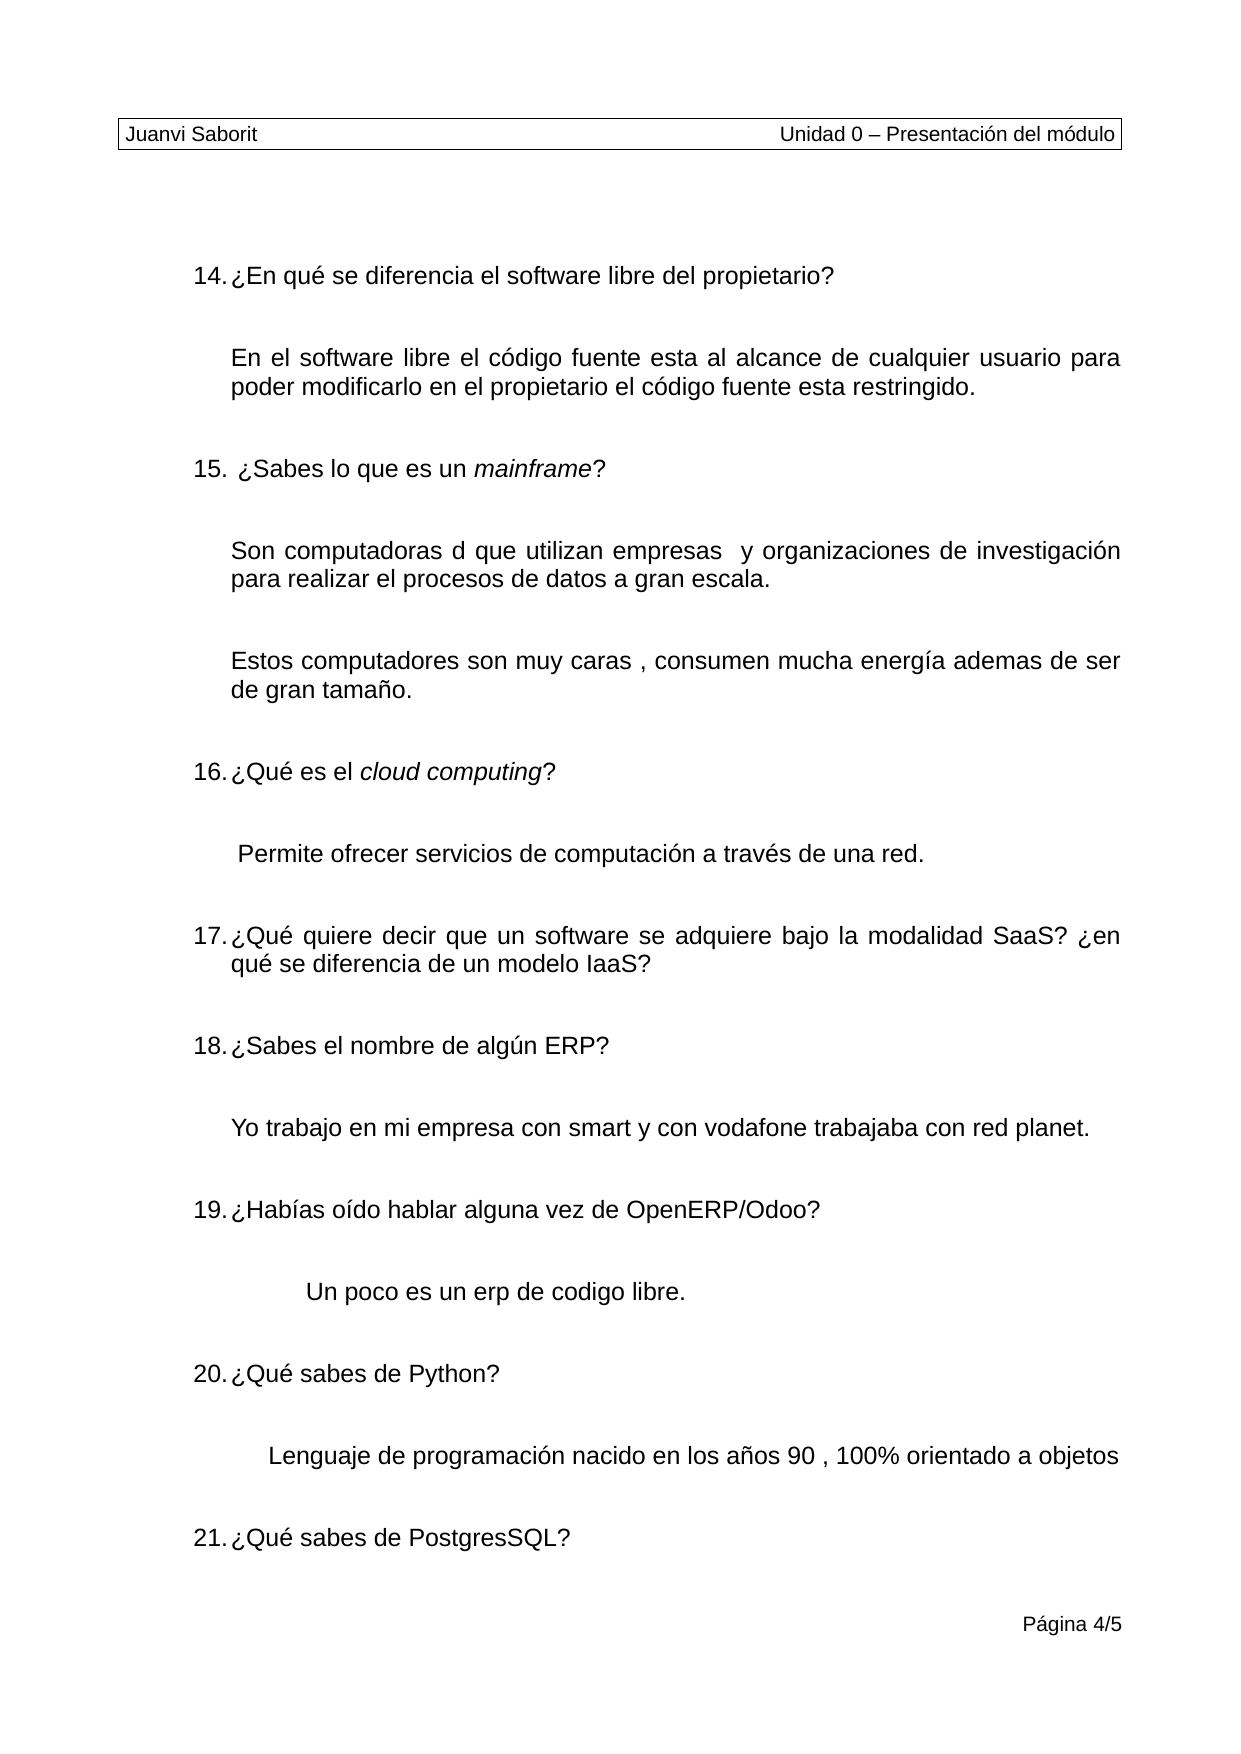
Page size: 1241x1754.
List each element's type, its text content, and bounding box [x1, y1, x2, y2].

list Permite ofrecer servicios de computación a través de una red. [193, 839, 1122, 868]
list ¿Sabes el nombre de algún ERP? [193, 1031, 1122, 1060]
list Estos computadores son muy caras , consumen mucha energía ademas de ser de gran tamaño. [193, 646, 1122, 704]
list ¿Sabes lo que es un mainframe? [193, 454, 1122, 483]
list ¿Qué sabes de PostgresSQL? [193, 1523, 1122, 1551]
list Yo trabajo en mi empresa con smart y con vodafone trabajaba con red planet. [193, 1113, 1122, 1142]
list ¿En qué se diferencia el software libre del propietario? [193, 261, 1122, 290]
list ¿Qué sabes de Python? [193, 1359, 1122, 1388]
list ¿Qué quiere decir que un software se adquiere bajo la modalidad SaaS? ¿en qué se diferencia de un modelo IaaS? [193, 921, 1122, 978]
list Un poco es un erp de codigo libre. [268, 1277, 1122, 1306]
list En el software libre el código fuente esta al alcance de cualquier usuario para poder modificarlo en el propietario el código fuente esta restringido. [193, 343, 1122, 401]
list ¿Qué es el cloud computing? [193, 757, 1122, 786]
list Lenguaje de programación nacido en los años 90 , 100% orientado a objetos [231, 1441, 1122, 1469]
list Son computadoras d que utilizan empresas y organizaciones de investigación para realizar el procesos de datos a gran escala. [193, 536, 1122, 593]
list ¿Habías oído hablar alguna vez de OpenERP/Odoo? [193, 1195, 1122, 1224]
